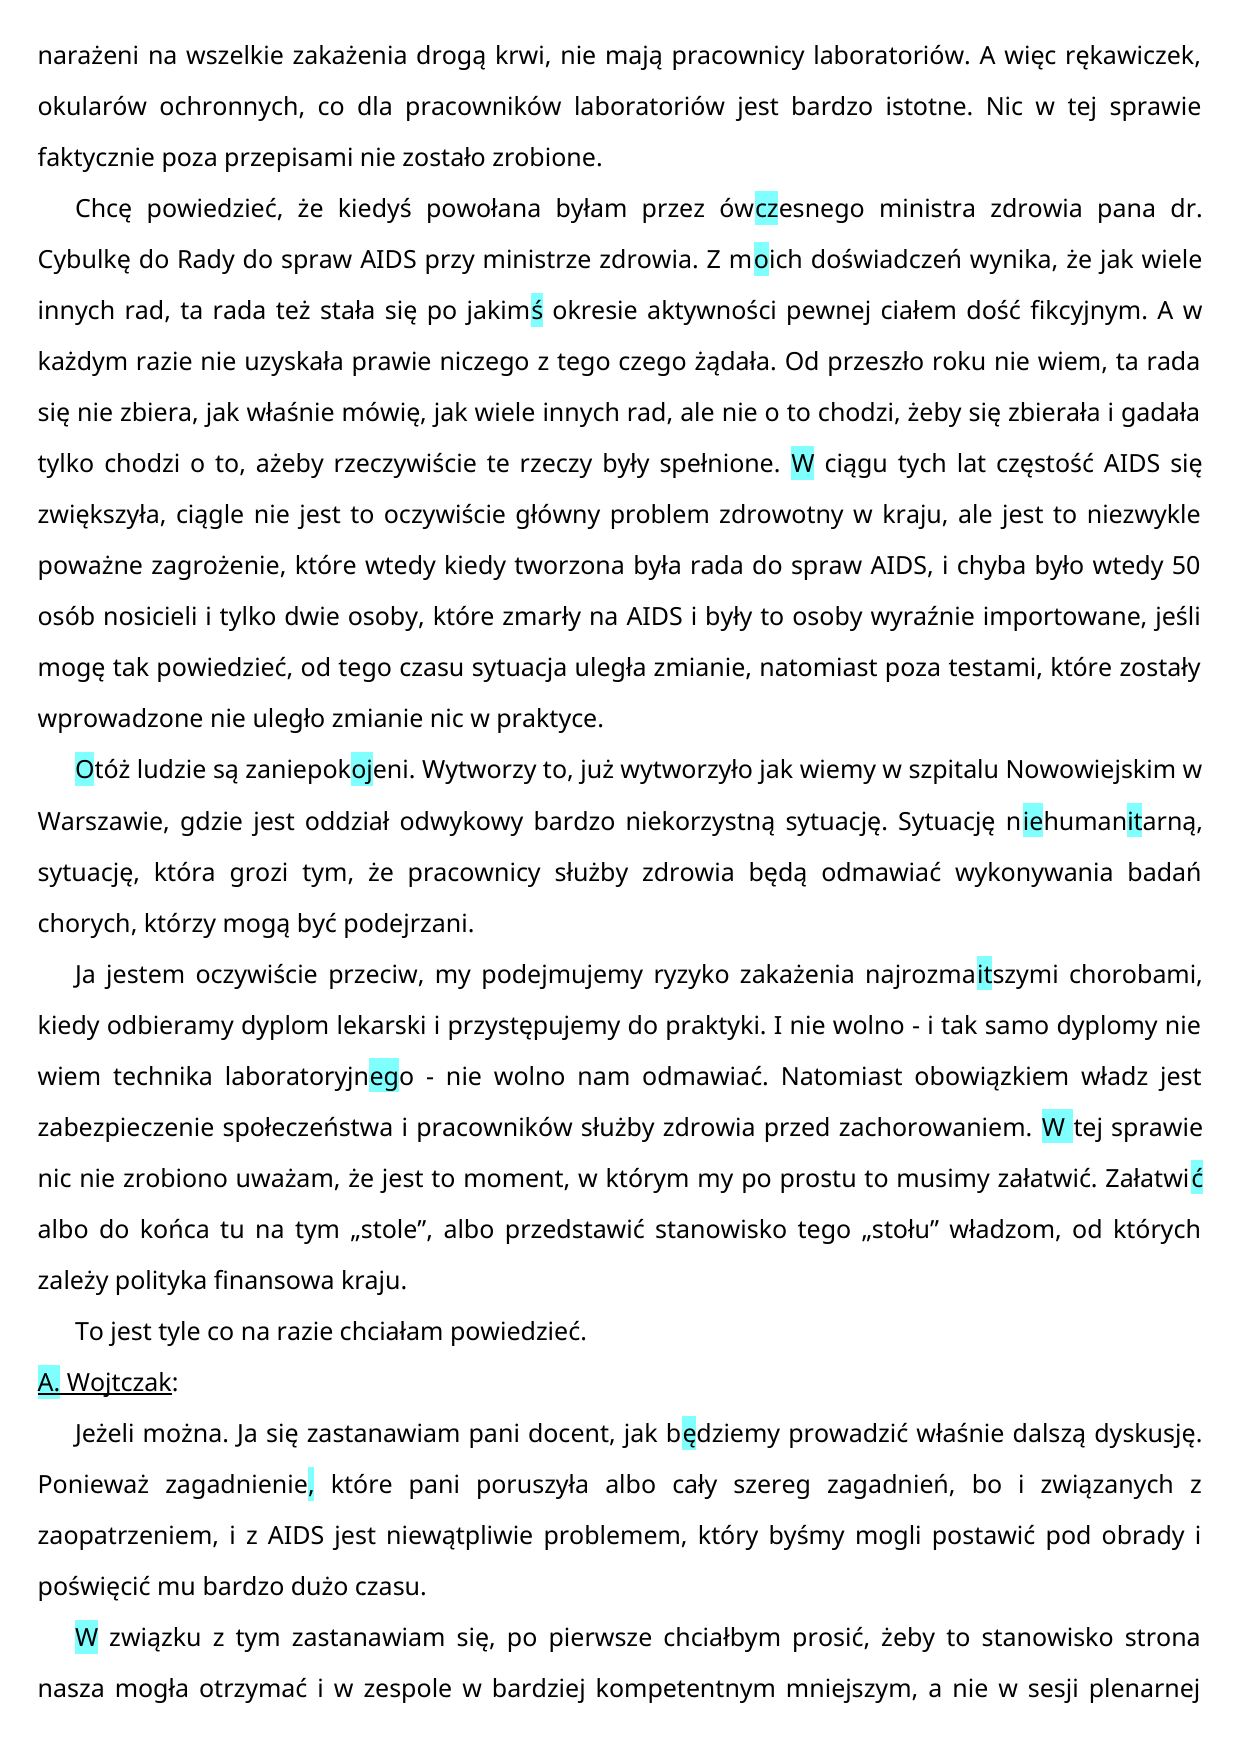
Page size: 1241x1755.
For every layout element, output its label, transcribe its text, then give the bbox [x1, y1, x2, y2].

text Otóż ludzie są zaniepokojeni. Wytworzy to, już wytworzyło jak wiemy w szpitalu Nowowiejskim w Warszawie, gdzie jest oddział odwykowy bardzo niekorzystną sytuację. Sytuację niehumanitarną, sytuację, która grozi tym, że pracownicy służby zdrowia będą odmawiać wykonywania badań chorych, którzy mogą być podejrzani. [37, 752, 1203, 939]
text A. Wojtczak: [37, 1364, 1203, 1399]
text Jeżeli można. Ja się zastanawiam pani docent, jak będziemy prowadzić właśnie dalszą dyskusję. Ponieważ zagadnienie, które pani poruszyła albo cały szereg zagadnień, bo i związanych z zaopatrzeniem, i z AIDS jest niewątpliwie problemem, który byśmy mogli postawić pod obrady i poświęcić mu bardzo dużo czasu. [37, 1416, 1203, 1603]
text To jest tyle co na razie chciałam powiedzieć. [37, 1313, 1203, 1348]
text W związku z tym zastanawiam się, po pierwsze chciałbym prosić, żeby to stanowisko strona nasza mogła otrzymać i w zespole w bardziej kompetentnym mniejszym, a nie w sesji plenarnej [37, 1620, 1203, 1705]
text narażeni na wszelkie zakażenia drogą krwi, nie mają pracownicy laboratoriów. A więc rękawiczek, okularów ochronnych, co dla pracowników laboratoriów jest bardzo istotne. Nic w tej sprawie faktycznie poza przepisami nie zostało zrobione. [37, 37, 1203, 174]
text Ja jestem oczywiście przeciw, my podejmujemy ryzyko zakażenia najrozmaitszymi chorobami, kiedy odbieramy dyplom lekarski i przystępujemy do praktyki. I nie wolno - i tak samo dyplomy nie wiem technika laboratoryjnego - nie wolno nam odmawiać. Natomiast obowiązkiem władz jest zabezpieczenie społeczeństwa i pracowników służby zdrowia przed zachorowaniem. W tej sprawie nic nie zrobiono uważam, że jest to moment, w którym my po prostu to musimy załatwić. Załatwić albo do końca tu na tym „stole”, albo przedstawić stanowisko tego „stołu” władzom, od których zależy polityka finansowa kraju. [37, 956, 1203, 1297]
text Chcę powiedzieć, że kiedyś powołana byłam przez ówczesnego ministra zdrowia pana dr. Cybulkę do Rady do spraw AIDS przy ministrze zdrowia. Z moich doświadczeń wynika, że jak wiele innych rad, ta rada też stała się po jakimś okresie aktywności pewnej ciałem dość fikcyjnym. A w każdym razie nie uzyskała prawie niczego z tego czego żądała. Od przeszło roku nie wiem, ta rada się nie zbiera, jak właśnie mówię, jak wiele innych rad, ale nie o to chodzi, żeby się zbierała i gadała tylko chodzi o to, ażeby rzeczywiście te rzeczy były spełnione. W ciągu tych lat częstość AIDS się zwiększyła, ciągle nie jest to oczywiście główny problem zdrowotny w kraju, ale jest to niezwykle poważne zagrożenie, które wtedy kiedy tworzona była rada do spraw AIDS, i chyba było wtedy 50 osób nosicieli i tylko dwie osoby, które zmarły na AIDS i były to osoby wyraźnie importowane, jeśli mogę tak powiedzieć, od tego czasu sytuacja uległa zmianie, natomiast poza testami, które zostały wprowadzone nie uległo zmianie nic w praktyce. [37, 191, 1203, 735]
